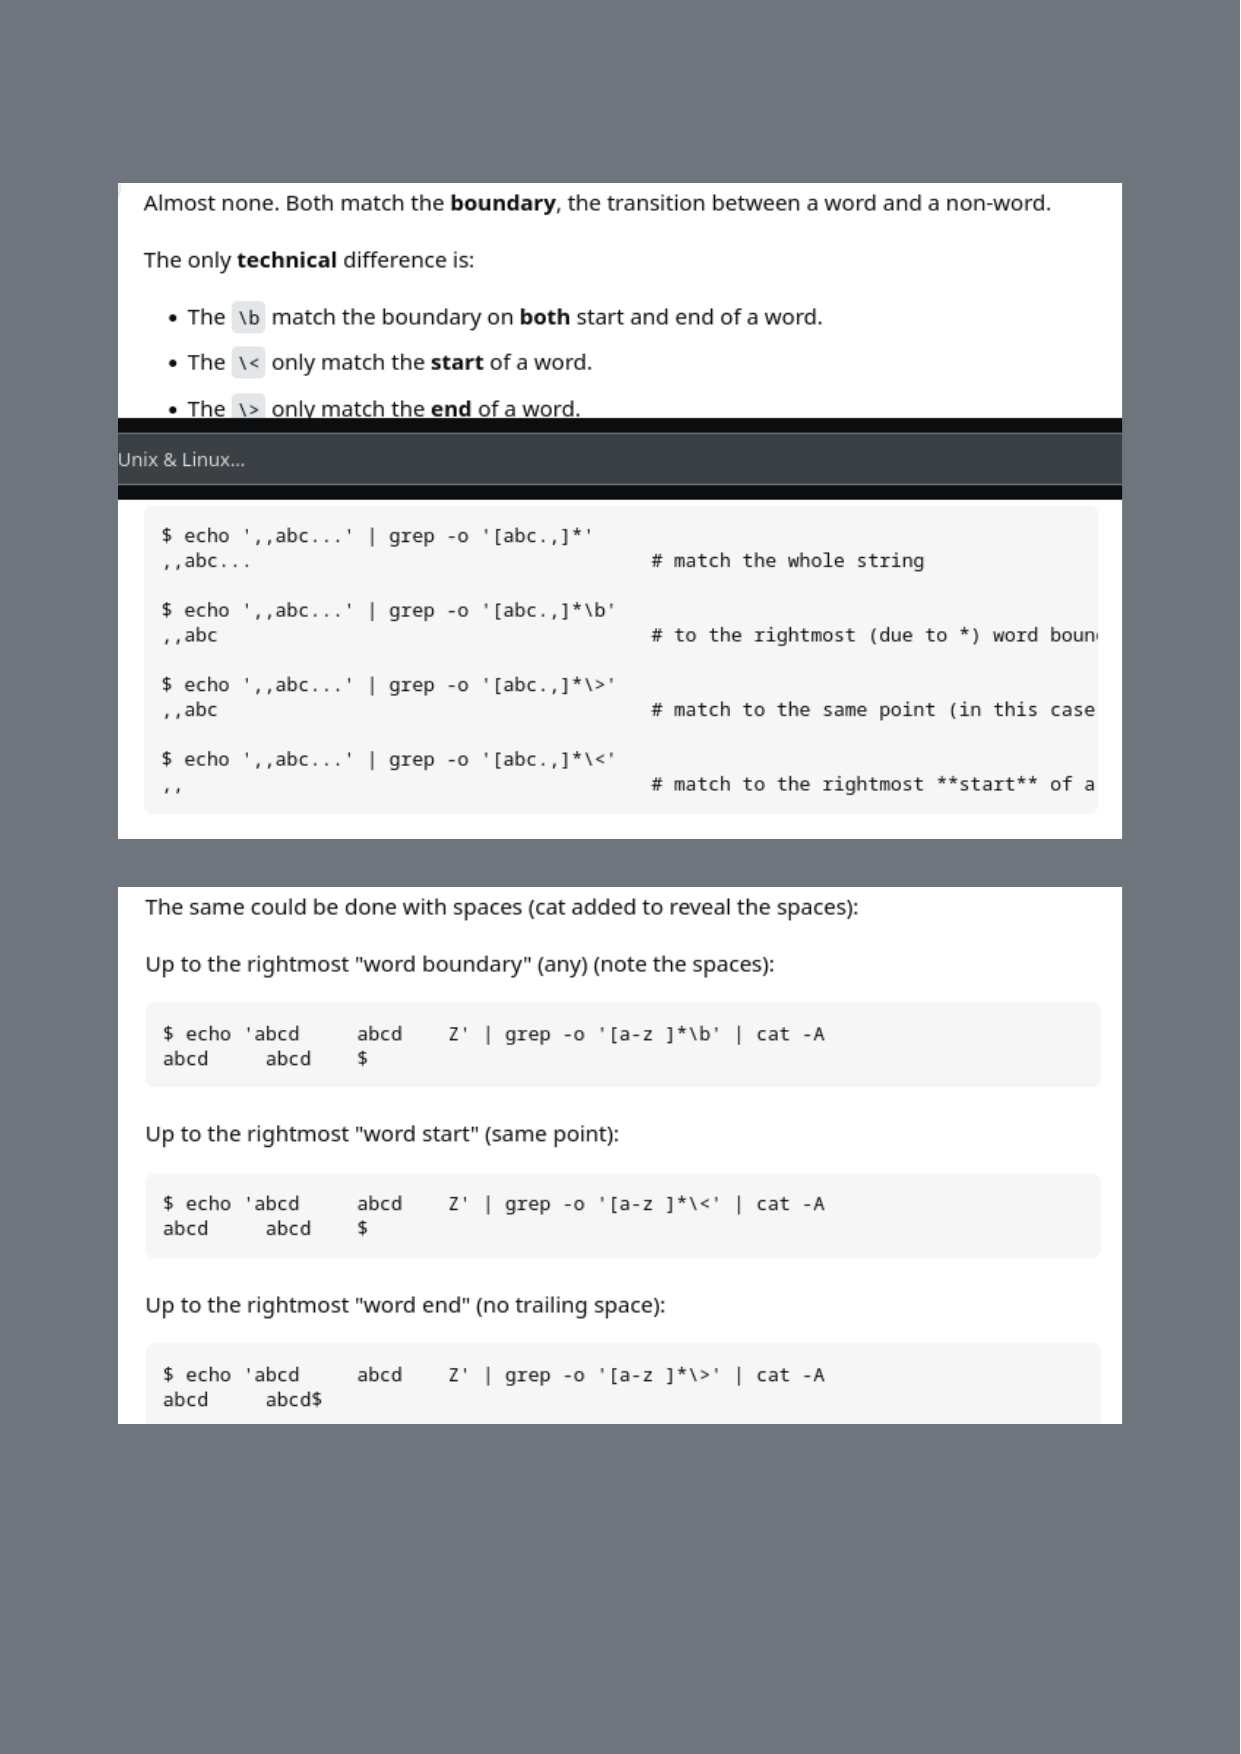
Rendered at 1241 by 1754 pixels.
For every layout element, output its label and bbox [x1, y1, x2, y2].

picture [118, 887, 1123, 1424]
picture [118, 183, 1123, 839]
